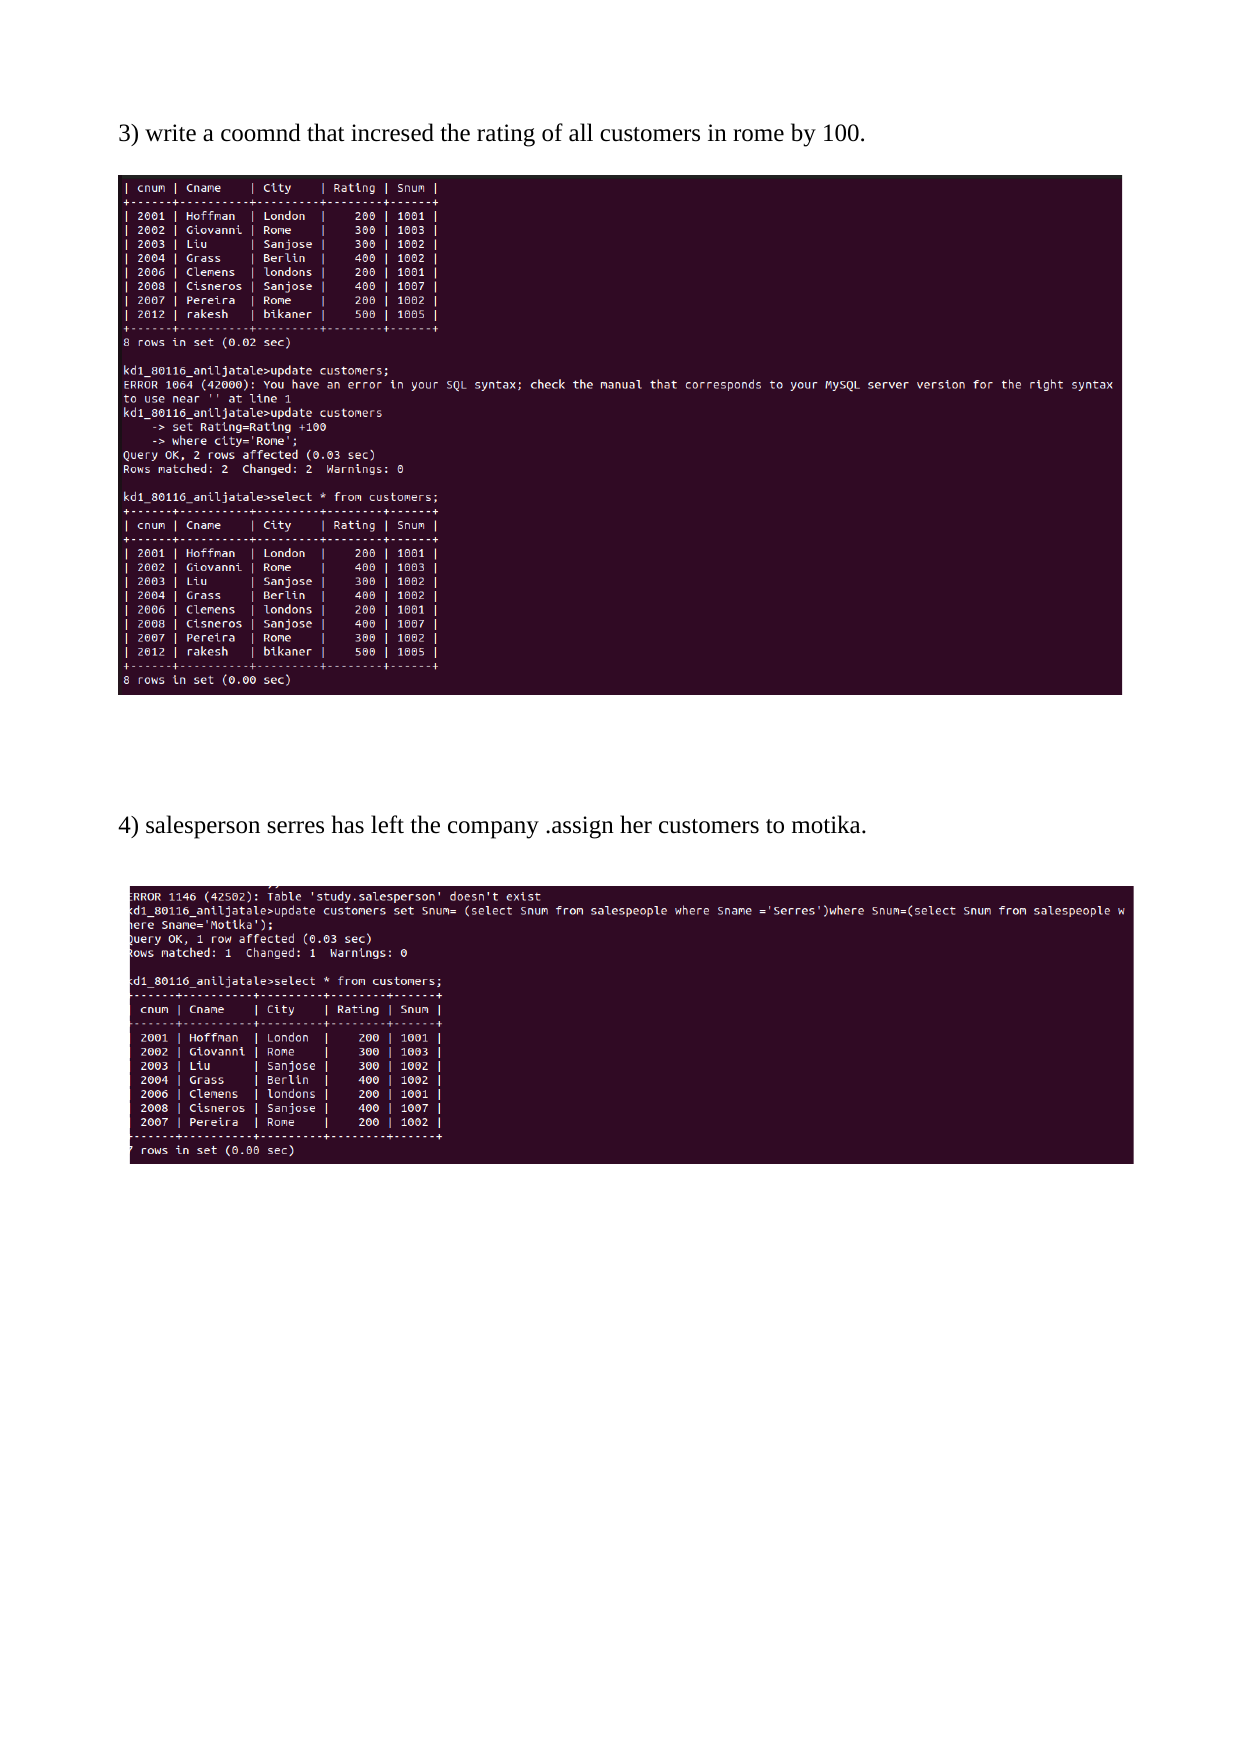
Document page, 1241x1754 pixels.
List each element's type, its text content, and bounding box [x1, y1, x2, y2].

text 3) write a coomnd that incresed the rating of all customers in rome by 100. [118, 118, 1122, 147]
picture [129, 886, 1134, 1164]
text 4) salesperson serres has left the company .assign her customers to motika. [118, 810, 1122, 838]
picture [118, 175, 1123, 695]
